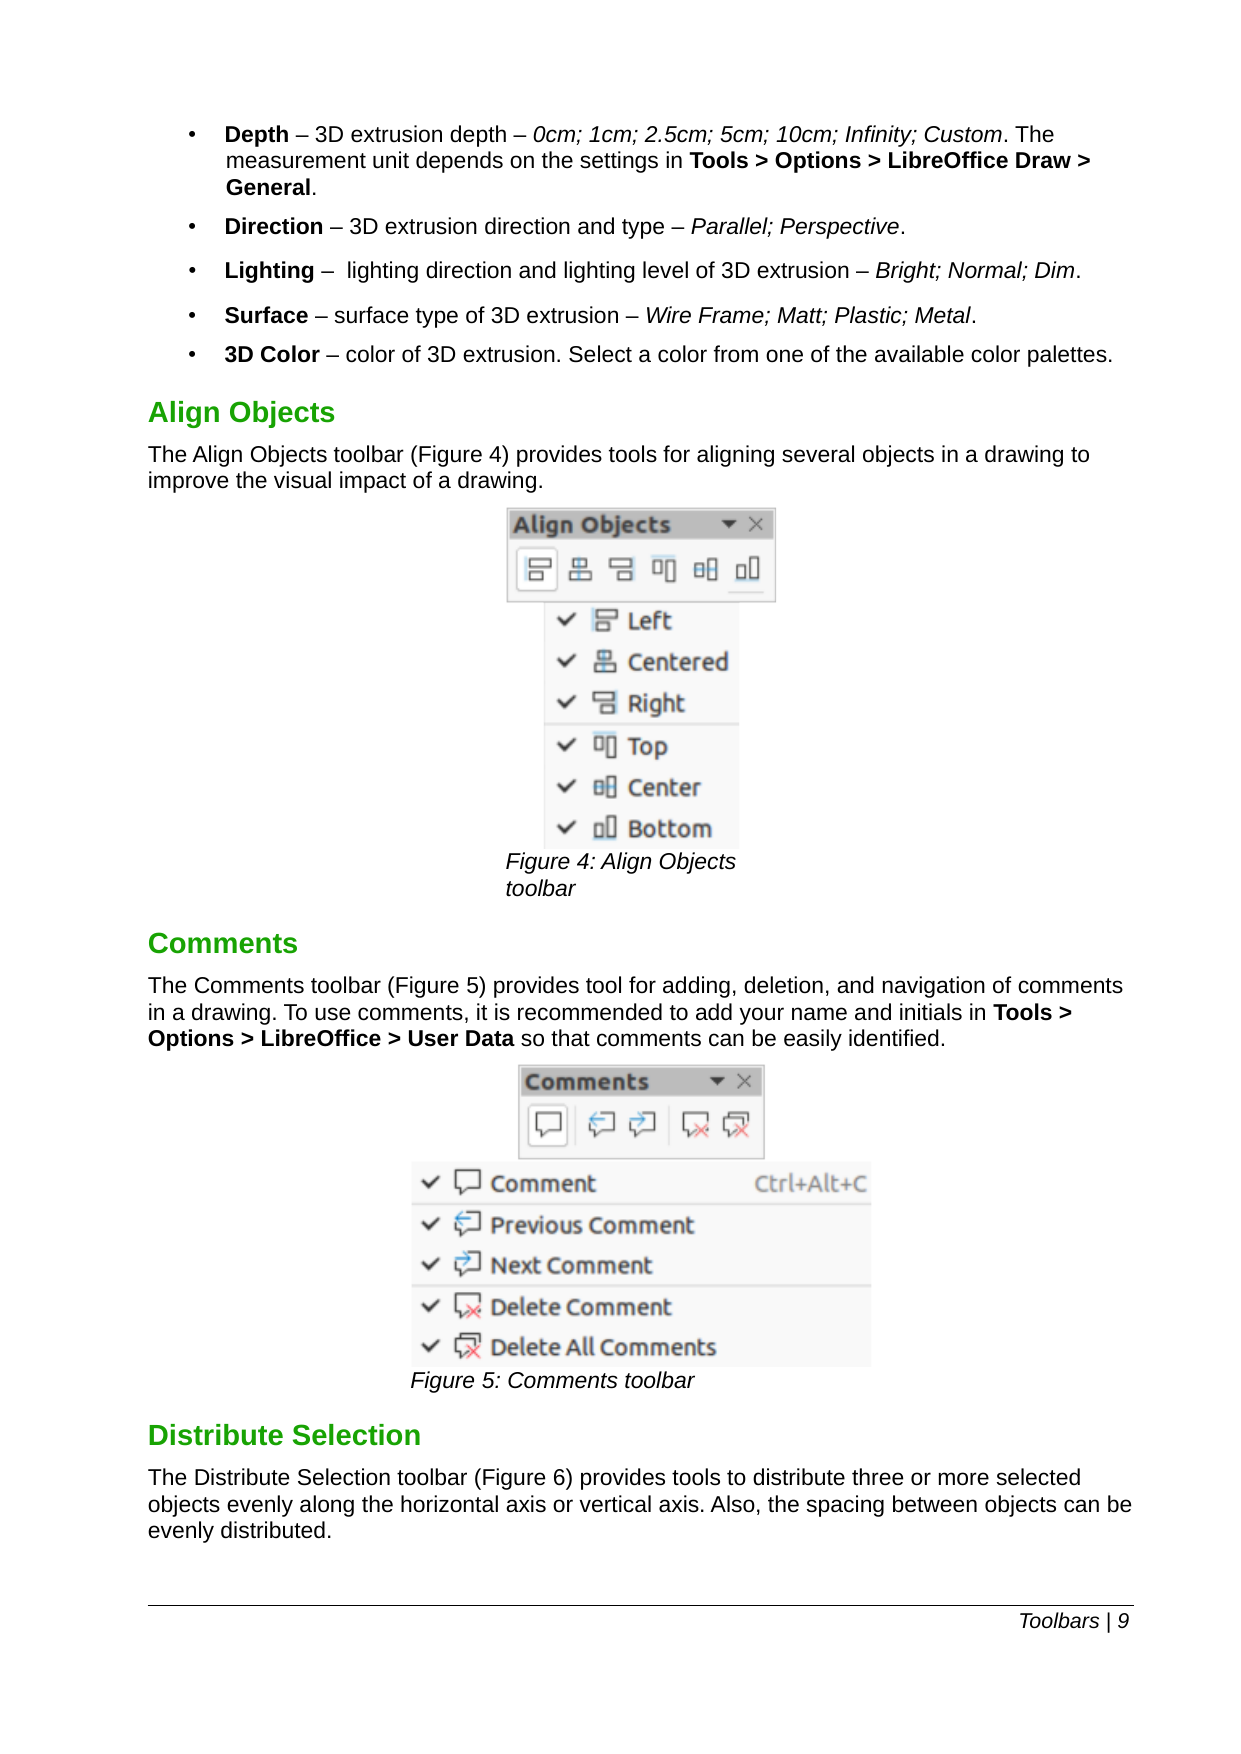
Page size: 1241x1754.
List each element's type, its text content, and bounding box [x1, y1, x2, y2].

text The Distribute Selection toolbar (Figure 6) provides tools to distribute three or more selected objects evenly along the horizontal axis or vertical axis. Also, the spacing between objects can be evenly distributed. [148, 1464, 1134, 1543]
text Figure 5: Comments toolbar [410, 1367, 871, 1393]
list Direction – 3D extrusion direction and type – Parallel; Perspective. [185, 210, 1134, 242]
list Surface – surface type of 3D extrusion – Wire Frame; Matt; Plastic; Metal. [185, 299, 1134, 328]
list Depth – 3D extrusion depth – 0cm; 1cm; 2.5cm; 5cm; 10cm; Infinity; Custom. The measurement unit depends on the settings in Tools > Options > LibreOffice Draw > General. [185, 118, 1134, 200]
list Lighting – lighting direction and lighting level of 3D extrusion – Bright; Normal; Dim. [185, 254, 1134, 287]
list 3D Color – color of 3D extrusion. Select a color from one of the available color palettes. [185, 338, 1134, 370]
subtitle Distribute Selection [148, 1418, 1134, 1452]
text The Align Objects toolbar (Figure 4) provides tools for aligning several objects in a drawing to improve the visual impact of a drawing. [148, 441, 1134, 494]
picture [410, 1063, 872, 1367]
picture [505, 506, 777, 849]
text Figure 4: Align Objects toolbar [505, 849, 776, 901]
subtitle Comments [148, 926, 1134, 959]
text The Comments toolbar (Figure 5) provides tool for adding, deletion, and navigation of comments in a drawing. To use comments, it is recommended to add your name and initials in Tools > Options > LibreOffice > User Data so that comments can be easily identified. [148, 972, 1134, 1051]
subtitle Align Objects [148, 395, 1134, 429]
